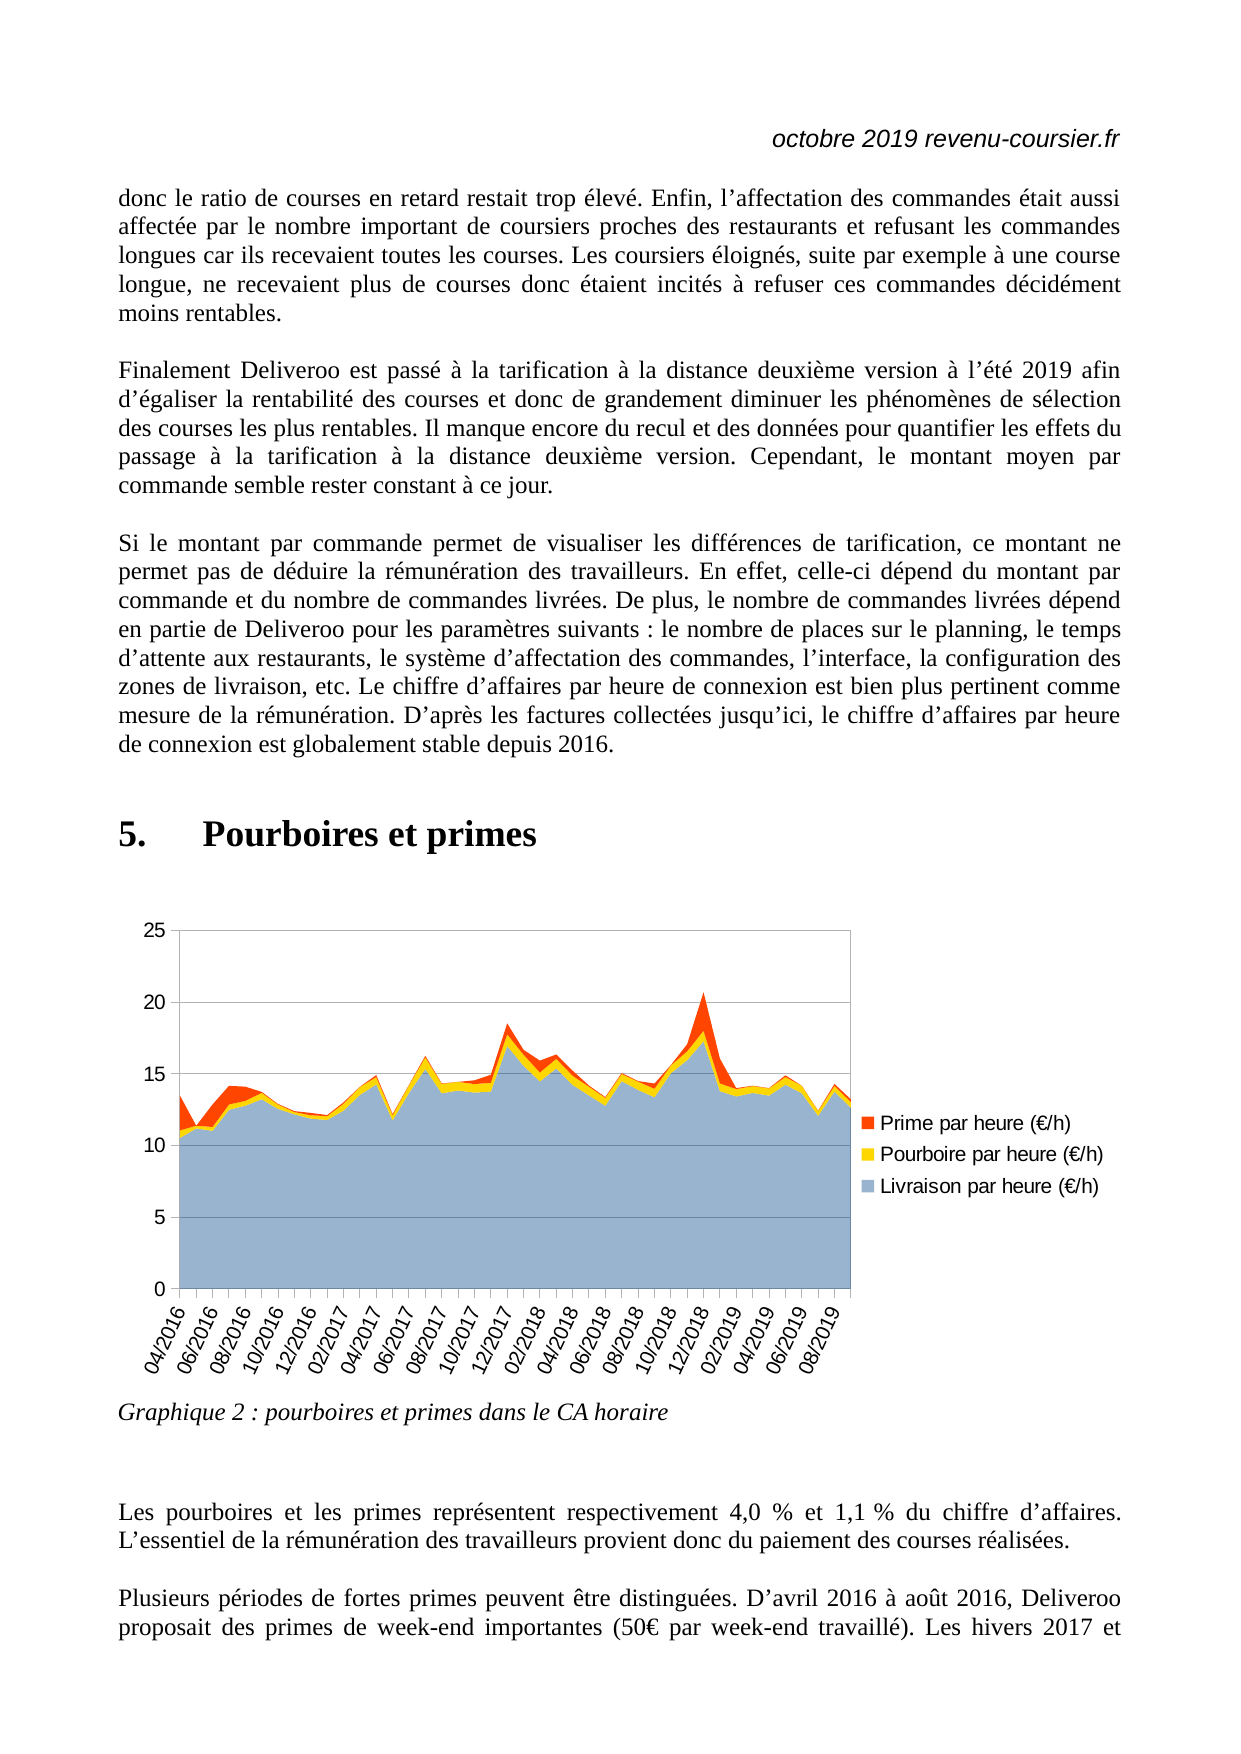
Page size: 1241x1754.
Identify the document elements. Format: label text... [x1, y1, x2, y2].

text Finalement Deliveroo est passé à la tarification à la distance deuxième version à l’été 2019 afin d’égaliser la rentabilité des courses et donc de grandement diminuer les phénomènes de sélection des courses les plus rentables. Il manque encore du recul et des données pour quantifier les effets du passage à la tarification à la distance deuxième version. Cependant, le montant moyen par commande semble rester constant à ce jour. [118, 326, 1122, 499]
text Si le montant par commande permet de visualiser les différences de tarification, ce montant ne permet pas de déduire la rémunération des travailleurs. En effet, celle-ci dépend du montant par commande et du nombre de commandes livrées. De plus, le nombre de commandes livrées dépend en partie de Deliveroo pour les paramètres suivants : le nombre de places sur le planning, le temps d’attente aux restaurants, le système d’affectation des commandes, l’interface, la configuration des zones de livraison, etc. Le chiffre d’affaires par heure de connexion est bien plus pertinent comme mesure de la rémunération. D’après les factures collectées jusqu’ici, le chiffre d’affaires par heure de connexion est globalement stable depuis 2016. [118, 528, 1122, 758]
text Les pourboires et les primes représentent respectivement 4,0 % et 1,1 % du chiffre d’affaires. L’essentiel de la rémunération des travailleurs provient donc du paiement des courses réalisées. [118, 1497, 1122, 1554]
text Graphique 2 : pourboires et primes dans le CA horaire [117, 1398, 1118, 1426]
text donc le ratio de courses en retard restait trop élevé. Enfin, l’affectation des commandes était aussi affectée par le nombre important de coursiers proches des restaurants et refusant les commandes longues car ils recevaient toutes les courses. Les coursiers éloignés, suite par exemple à une course longue, ne recevaient plus de courses donc étaient incités à refuser ces commandes décidément moins rentables. [118, 183, 1122, 326]
text Plusieurs périodes de fortes primes peuvent être distinguées. D’avril 2016 à août 2016, Deliveroo proposait des primes de week-end importantes (50€ par week-end travaillé). Les hivers 2017 et [118, 1554, 1122, 1640]
subtitle Pourboires et primes [118, 811, 1122, 854]
